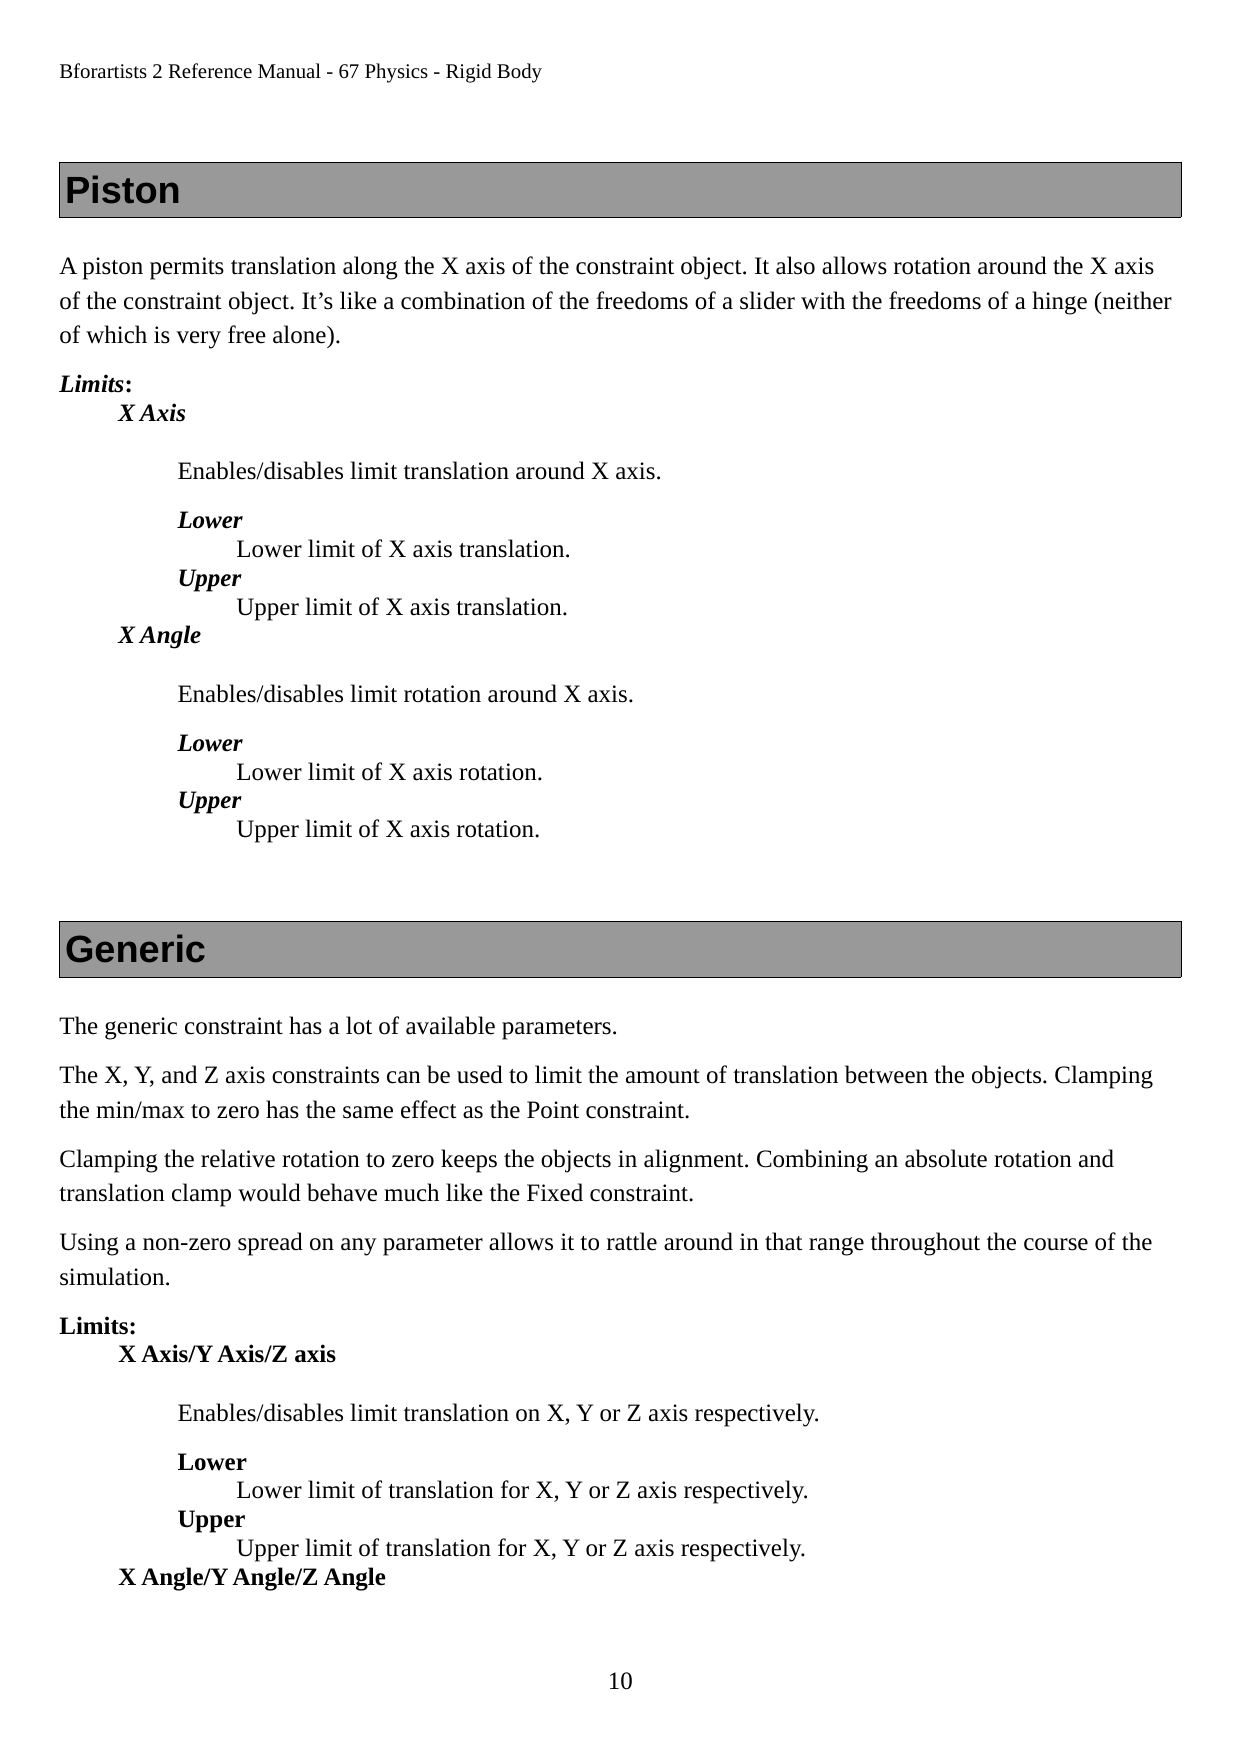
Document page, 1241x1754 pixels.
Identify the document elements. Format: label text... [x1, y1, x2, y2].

text The X, Y, and Z axis constraints can be used to limit the amount of translation between the objects. Clamping the min/max to zero has the same effect as the Point constraint. [59, 1060, 1181, 1123]
subtitle Lower [177, 506, 1181, 534]
text Enables/disables limit rotation around X axis. [177, 679, 1181, 707]
list Lower limit of X axis translation. [236, 534, 1181, 563]
subtitle X Axis/Y Axis/Z axis [118, 1339, 1181, 1368]
text Clamping the relative rotation to zero keeps the objects in alignment. Combining an absolute rotation and translation clamp would behave much like the Fixed constraint. [59, 1144, 1181, 1207]
subtitle Upper [177, 1504, 1181, 1533]
list Lower limit of X axis rotation. [236, 757, 1181, 785]
subtitle X Angle [118, 621, 1181, 649]
table_header Generic [60, 922, 1181, 977]
list Upper limit of translation for X, Y or Z axis respectively. [236, 1533, 1181, 1562]
list Upper limit of X axis translation. [236, 592, 1181, 621]
list Lower limit of translation for X, Y or Z axis respectively. [236, 1476, 1181, 1504]
subtitle Upper [177, 785, 1181, 814]
text Enables/disables limit translation on X, Y or Z axis respectively. [177, 1398, 1181, 1427]
subtitle X Angle/Y Angle/Z Angle [118, 1562, 1181, 1591]
subtitle Lower [177, 728, 1181, 757]
text A piston permits translation along the X axis of the constraint object. It also allows rotation around the X axis of the constraint object. It’s like a combination of the freedoms of a slider with the freedoms of a hinge (neither of which is very free alone). [59, 251, 1181, 349]
text Using a non-zero spread on any parameter allows it to rattle around in that range throughout the course of the simulation. [59, 1227, 1181, 1291]
subtitle X Axis [118, 398, 1181, 427]
subtitle Lower [177, 1447, 1181, 1476]
subtitle Limits: [59, 1311, 1181, 1339]
table_header Piston [60, 163, 1181, 217]
text The generic constraint has a lot of available parameters. [59, 1011, 1181, 1040]
text Enables/disables limit translation around X axis. [177, 456, 1181, 485]
subtitle Upper [177, 563, 1181, 592]
subtitle Limits: [59, 369, 1181, 398]
list Upper limit of X axis rotation. [236, 814, 1181, 843]
